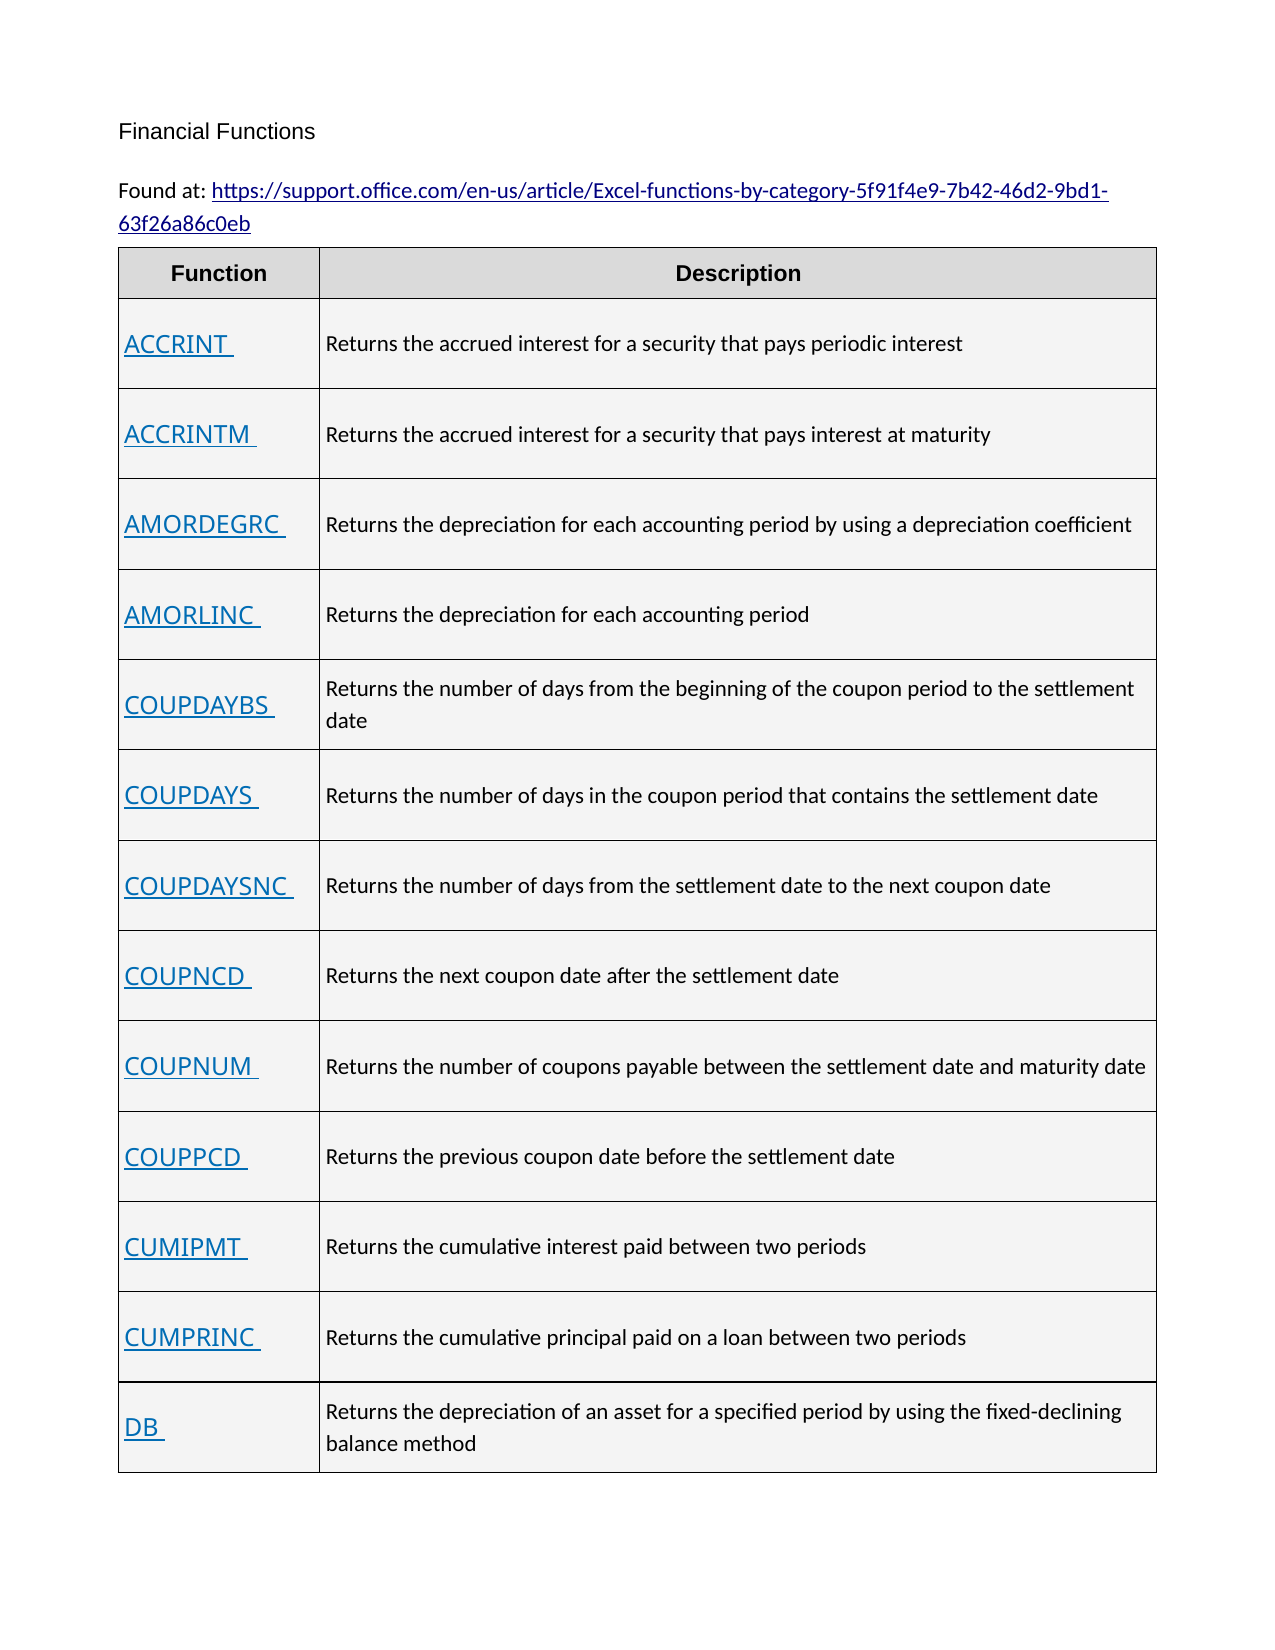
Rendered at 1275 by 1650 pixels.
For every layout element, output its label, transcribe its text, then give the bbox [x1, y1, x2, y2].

table_cell Returns the depreciation of an asset for a specified period by using the fixed-declining balance method [320, 1383, 1156, 1472]
table_cell COUPNCD [119, 931, 319, 1020]
table_cell COUPPCD [119, 1112, 319, 1201]
table_header Function [119, 248, 319, 298]
table_cell Returns the depreciation for each accounting period by using a depreciation coefficient [320, 479, 1156, 569]
table_cell ACCRINTM [119, 389, 319, 478]
table_cell Returns the cumulative interest paid between two periods [320, 1202, 1156, 1291]
table_cell Returns the next coupon date after the settlement date [320, 931, 1156, 1020]
table_cell ACCRINT [119, 299, 319, 388]
table_cell DB [119, 1383, 319, 1472]
table_cell COUPDAYS [119, 750, 319, 839]
table_cell CUMPRINC [119, 1292, 319, 1381]
text Financial Functions [118, 118, 1157, 144]
table_cell Returns the previous coupon date before the settlement date [320, 1112, 1156, 1201]
table_cell Returns the number of coupons payable between the settlement date and maturity date [320, 1021, 1156, 1111]
table_cell Returns the depreciation for each accounting period [320, 570, 1156, 659]
table_cell Returns the number of days in the coupon period that contains the settlement date [320, 750, 1156, 839]
table_cell COUPNUM [119, 1021, 319, 1111]
table_header Description [320, 248, 1156, 298]
table_cell AMORLINC [119, 570, 319, 659]
text Found at: https://support.office.com/en-us/article/Excel-functions-by-category-5f91f4e9-7b42-46d2-9bd1-63f26a86c0eb [118, 177, 1157, 237]
table_cell Returns the accrued interest for a security that pays interest at maturity [320, 389, 1156, 478]
table_cell Returns the number of days from the settlement date to the next coupon date [320, 841, 1156, 930]
table_cell Returns the cumulative principal paid on a loan between two periods [320, 1292, 1156, 1381]
table_cell AMORDEGRC [119, 479, 319, 569]
table_cell CUMIPMT [119, 1202, 319, 1291]
table_cell COUPDAYBS [119, 660, 319, 749]
table_cell Returns the accrued interest for a security that pays periodic interest [320, 299, 1156, 388]
table_cell COUPDAYSNC [119, 841, 319, 930]
table_cell Returns the number of days from the beginning of the coupon period to the settlement date [320, 660, 1156, 749]
